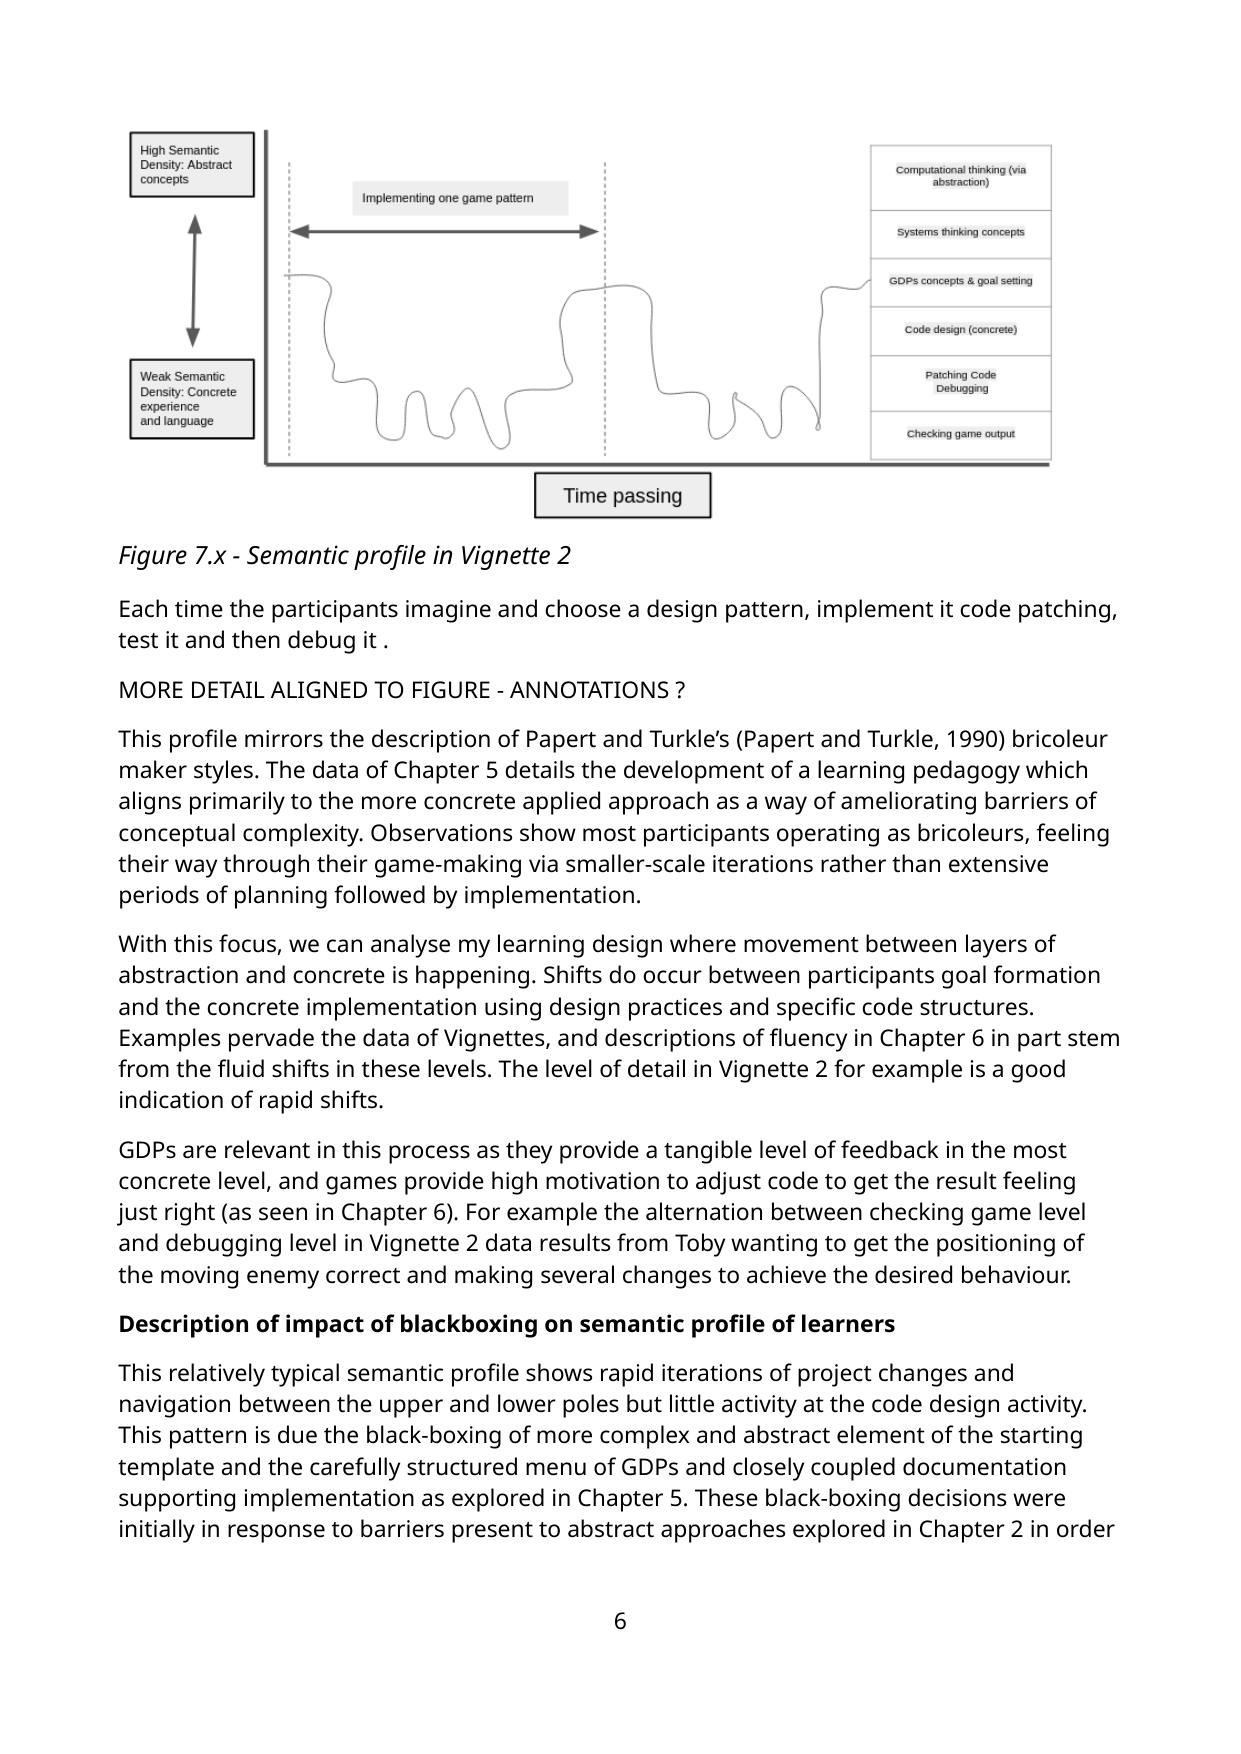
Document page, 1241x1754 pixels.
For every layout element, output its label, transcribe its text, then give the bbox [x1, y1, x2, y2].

text Description of impact of blackboxing on semantic profile of learners [118, 1308, 1122, 1339]
text GDPs are relevant in this process as they provide a tangible level of feedback in the most concrete level, and games provide high motivation to adjust code to get the result feeling just right (as seen in Chapter 6). For example the alternation between checking game level and debugging level in Vignette 2 data results from Toby wanting to get the positioning of the moving enemy correct and making several changes to achieve the desired behaviour. [118, 1134, 1122, 1290]
text MORE DETAIL ALIGNED TO FIGURE - ANNOTATIONS ? [118, 674, 1122, 705]
text This profile mirrors the description of Papert and Turkle’s (Papert and Turkle, 1990) bricoleur maker styles. The data of Chapter 5 details the development of a learning pedagogy which aligns primarily to the more concrete applied approach as a way of ameliorating barriers of conceptual complexity. Observations show most participants operating as bricoleurs, feeling their way through their game-making via smaller-scale iterations rather than extensive periods of planning followed by implementation. [118, 723, 1122, 910]
text With this focus, we can analyse my learning design where movement between layers of abstraction and concrete is happening. Shifts do occur between participants goal formation and the concrete implementation using design practices and specific code structures. Examples pervade the data of Vignettes, and descriptions of fluency in Chapter 6 in part stem from the fluid shifts in these levels. The level of detail in Vignette 2 for example is a good indication of rapid shifts. [118, 928, 1122, 1116]
text This relatively typical semantic profile shows rapid iterations of project changes and navigation between the upper and lower poles but little activity at the code design activity. This pattern is due the black-boxing of more complex and abstract element of the starting template and the carefully structured menu of GDPs and closely coupled documentation supporting implementation as explored in Chapter 5. These black-boxing decisions were initially in response to barriers present to abstract approaches explored in Chapter 2 in order [118, 1357, 1122, 1544]
picture [118, 118, 1072, 526]
text Figure 7.x - Semantic profile in Vignette 2 [118, 538, 1122, 572]
text Each time the participants imagine and choose a design pattern, implement it code patching, test it and then debug it . [118, 593, 1122, 656]
